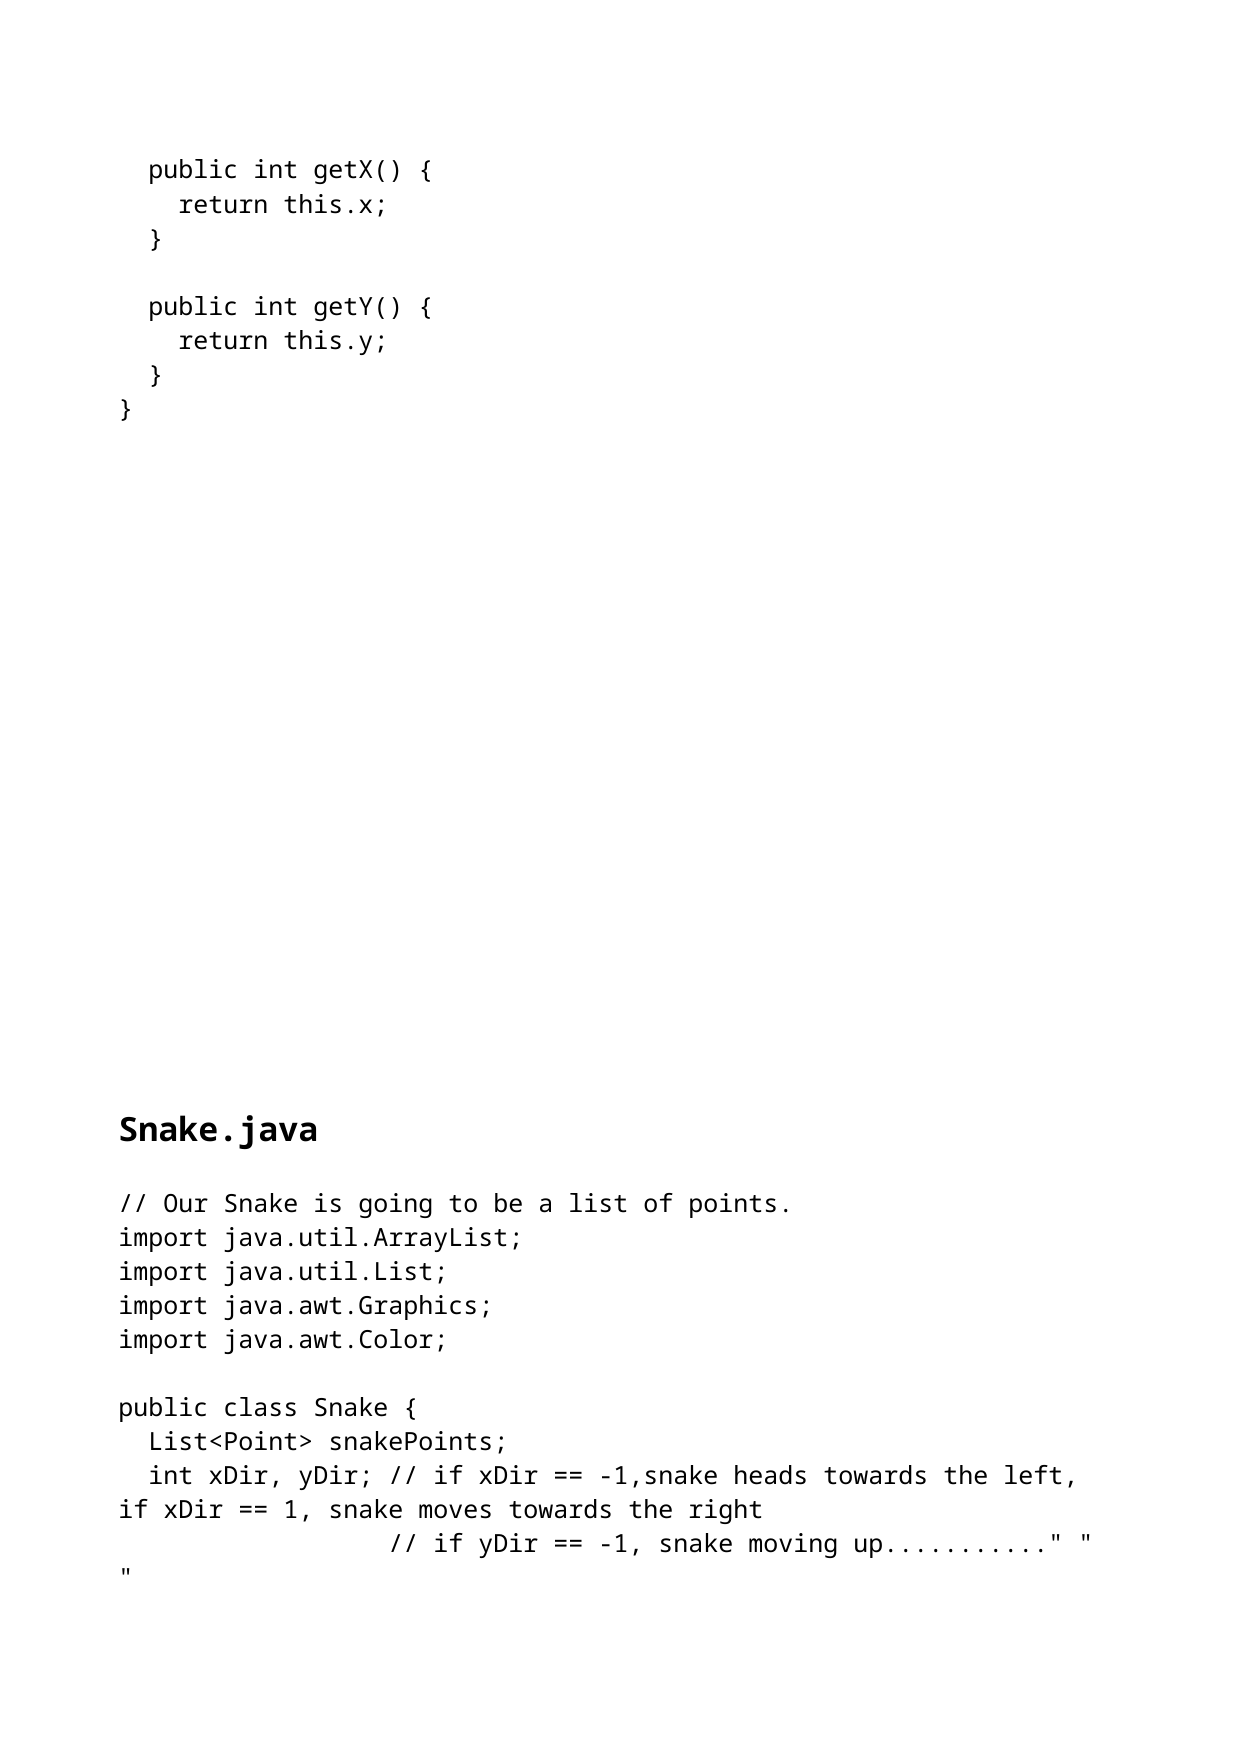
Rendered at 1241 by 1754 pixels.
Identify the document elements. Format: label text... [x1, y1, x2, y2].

text import java.awt.Color; [118, 1322, 1122, 1356]
text } [118, 357, 1122, 391]
text Snake.java [118, 1106, 1122, 1151]
text import java.util.List; [118, 1253, 1122, 1288]
text // Our Snake is going to be a list of points. [118, 1185, 1122, 1219]
text import java.util.ArrayList; [118, 1219, 1122, 1253]
text int xDir, yDir; // if xDir == -1,snake heads towards the left, if xDir == 1, snake moves towards the right [118, 1458, 1122, 1526]
text } [118, 220, 1122, 254]
text public int getY() { [118, 288, 1122, 322]
text } [118, 391, 1122, 425]
text List<Point> snakePoints; [118, 1424, 1122, 1458]
text public int getX() { [118, 152, 1122, 186]
text return this.y; [118, 322, 1122, 357]
text import java.awt.Graphics; [118, 1288, 1122, 1322]
text // if yDir == -1, snake moving up..........." " " [118, 1526, 1122, 1594]
text public class Snake { [118, 1390, 1122, 1424]
text return this.x; [118, 186, 1122, 220]
